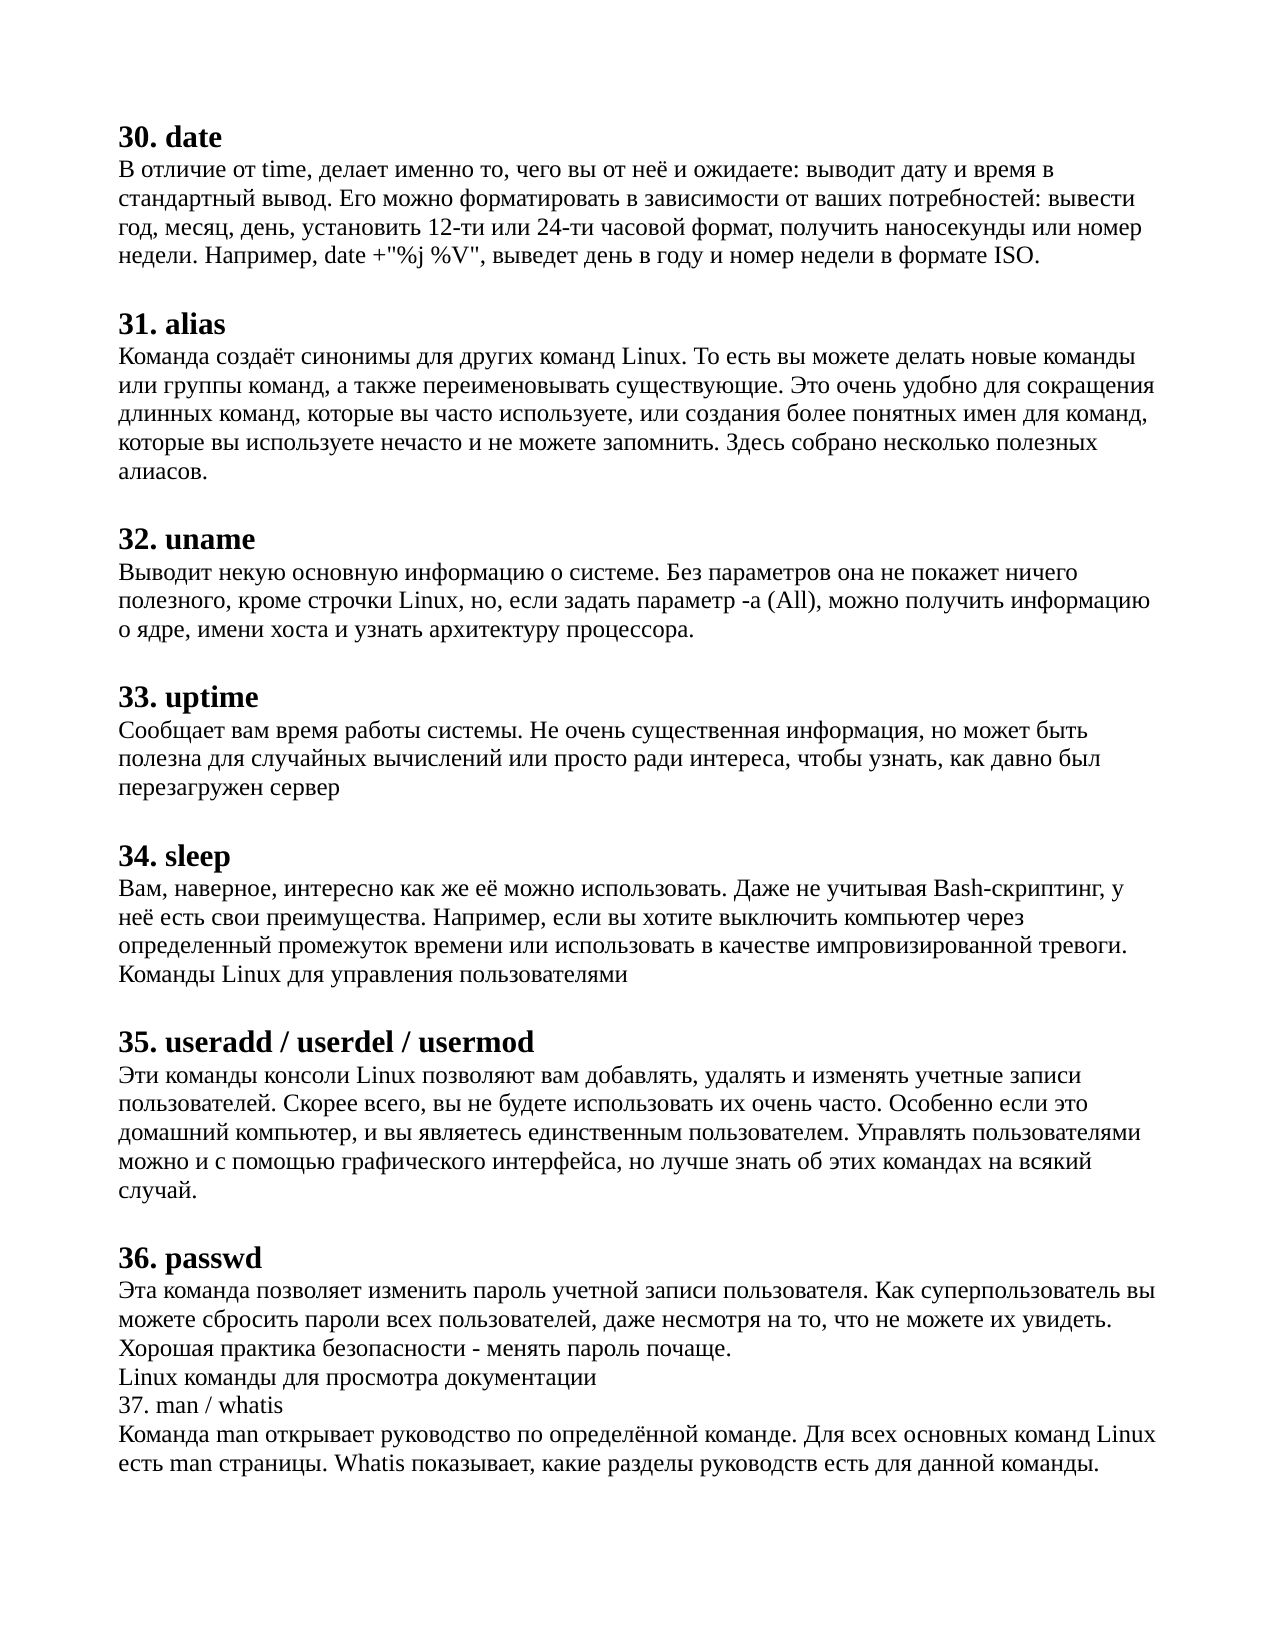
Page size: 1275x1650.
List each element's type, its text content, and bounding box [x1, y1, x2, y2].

text 36. passwd [118, 1239, 1157, 1275]
text 35. useradd / userdel / usermod [118, 1024, 1157, 1060]
text 32. uname [118, 521, 1157, 557]
text 37. man / whatis [118, 1390, 1157, 1419]
text Команда man открывает руководство по определённой команде. Для всех основных команд Linux есть man страницы. Whatis показывает, какие разделы руководств есть для данной команды. [118, 1419, 1157, 1477]
text Вам, наверное, интересно как же её можно использовать. Даже не учитывая Bash-скриптинг, у неё есть свои преимущества. Например, если вы хотите выключить компьютер через определенный промежуток времени или использовать в качестве импровизированной тревоги. [118, 873, 1157, 959]
text Сообщает вам время работы системы. Не очень существенная информация, но может быть полезна для случайных вычислений или просто ради интереса, чтобы узнать, как давно был перезагружен сервер [118, 715, 1157, 801]
text Linux команды для просмотра документации [118, 1362, 1157, 1390]
text 31. alias [118, 305, 1157, 341]
text Команда создаёт синонимы для других команд Linux. То есть вы можете делать новые команды или группы команд, а также переименовывать существующие. Это очень удобно для сокращения длинных команд, которые вы часто используете, или создания более понятных имен для команд, которые вы используете нечасто и не можете запомнить. Здесь собрано несколько полезных алиасов. [118, 341, 1157, 485]
text Выводит некую основную информацию о системе. Без параметров она не покажет ничего полезного, кроме строчки Linux, но, если задать параметр -a (All), можно получить информацию о ядре, имени хоста и узнать архитектуру процессора. [118, 557, 1157, 643]
text Эта команда позволяет изменить пароль учетной записи пользователя. Как суперпользователь вы можете сбросить пароли всех пользователей, даже несмотря на то, что не можете их увидеть. Хорошая практика безопасности - менять пароль почаще. [118, 1275, 1157, 1362]
text 30. date [118, 118, 1157, 154]
text Эти команды консоли Linux позволяют вам добавлять, удалять и изменять учетные записи пользователей. Скорее всего, вы не будете использовать их очень часто. Особенно если это домашний компьютер, и вы являетесь единственным пользователем. Управлять пользователями можно и с помощью графического интерфейса, но лучше знать об этих командах на всякий случай. [118, 1060, 1157, 1203]
text 33. uptime [118, 679, 1157, 715]
text 34. sleep [118, 837, 1157, 873]
text В отличие от time, делает именно то, чего вы от неё и ожидаете: выводит дату и время в стандартный вывод. Его можно форматировать в зависимости от ваших потребностей: вывести год, месяц, день, установить 12-ти или 24-ти часовой формат, получить наносекунды или номер недели. Например, date +"%j %V", выведет день в году и номер недели в формате ISO. [118, 154, 1157, 269]
text Команды Linux для управления пользователями [118, 959, 1157, 988]
